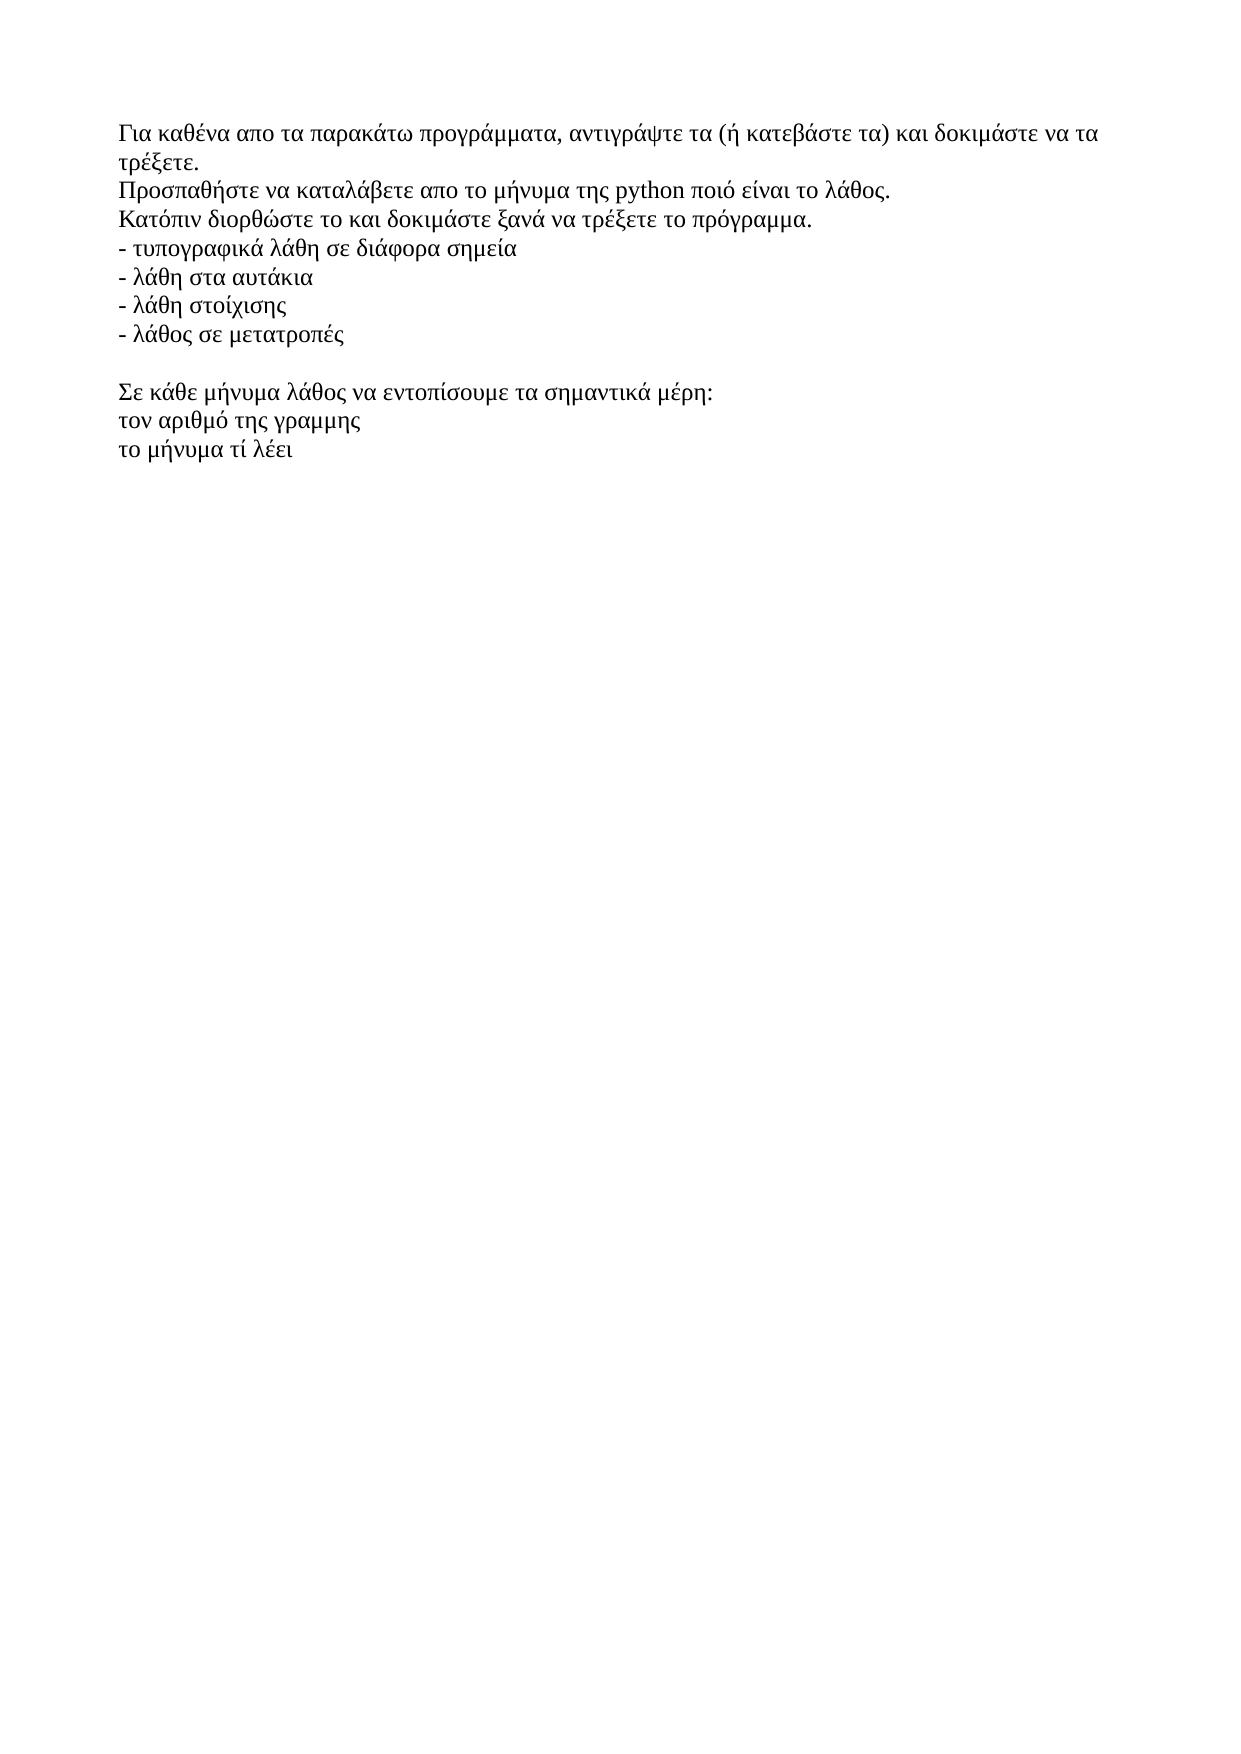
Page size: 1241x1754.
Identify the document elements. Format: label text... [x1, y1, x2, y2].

text Προσπαθήστε να καταλάβετε απο το μήνυμα της python ποιό είναι το λάθος. [118, 176, 1122, 204]
text Σε κάθε μήνυμα λάθος να εντοπίσουμε τα σημαντικά μέρη: [118, 377, 1122, 406]
text - λάθη στοίχισης [118, 291, 1122, 319]
text Για καθένα απο τα παρακάτω προγράμματα, αντιγράψτε τα (ή κατεβάστε τα) και δοκιμάστε να τα τρέξετε. [118, 118, 1122, 176]
text - τυπογραφικά λάθη σε διάφορα σημεία [118, 233, 1122, 262]
text Κατόπιν διορθώστε το και δοκιμάστε ξανά να τρέξετε το πρόγραμμα. [118, 204, 1122, 233]
text το μήνυμα τί λέει [118, 434, 1122, 463]
text - λάθος σε μετατροπές [118, 319, 1122, 348]
text - λάθη στα αυτάκια [118, 262, 1122, 291]
text τον αριθμό της γραμμης [118, 406, 1122, 434]
